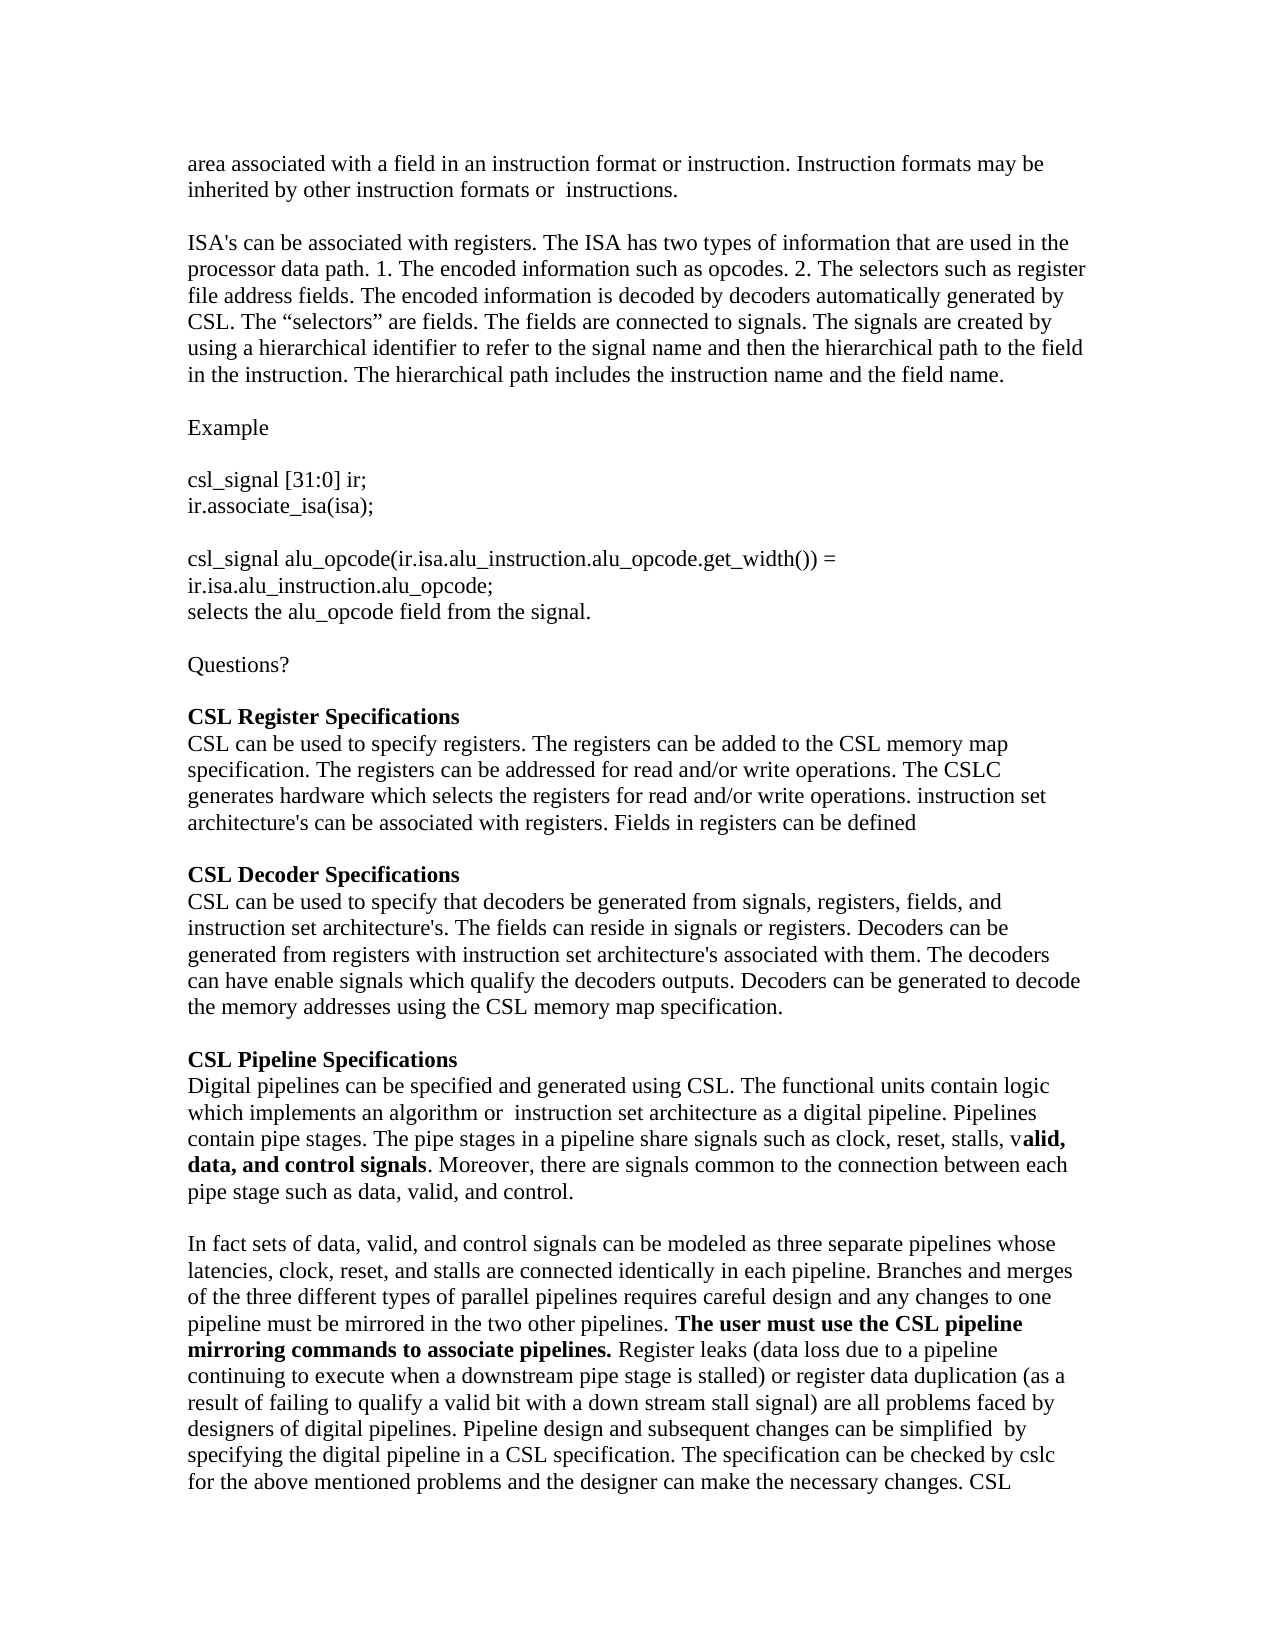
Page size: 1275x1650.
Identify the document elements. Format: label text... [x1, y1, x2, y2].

text CSL Pipeline Specifications [187, 1046, 1087, 1072]
text Digital pipelines can be specified and generated using CSL. The functional units contain logic which implements an algorithm or instruction set architecture as a digital pipeline. Pipelines contain pipe stages. The pipe stages in a pipeline share signals such as clock, reset, stalls, valid, data, and control signals. Moreover, there are signals common to the connection between each pipe stage such as data, valid, and control. [187, 1072, 1087, 1204]
text area associated with a field in an instruction format or instruction. Instruction formats may be inherited by other instruction formats or instructions. [187, 150, 1087, 203]
text In fact sets of data, valid, and control signals can be modeled as three separate pipelines whose latencies, clock, reset, and stalls are connected identically in each pipeline. Branches and merges of the three different types of parallel pipelines requires careful design and any changes to one pipeline must be mirrored in the two other pipelines. The user must use the CSL pipeline mirroring commands to associate pipelines. Register leaks (data loss due to a pipeline continuing to execute when a downstream pipe stage is stalled) or register data duplication (as a result of failing to qualify a valid bit with a down stream stall signal) are all problems faced by designers of digital pipelines. Pipeline design and subsequent changes can be simplified by specifying the digital pipeline in a CSL specification. The specification can be checked by cslc for the above mentioned problems and the designer can make the necessary changes. CSL [187, 1231, 1087, 1494]
text CSL can be used to specify that decoders be generated from signals, registers, fields, and instruction set architecture's. The fields can reside in signals or registers. Decoders can be generated from registers with instruction set architecture's associated with them. The decoders can have enable signals which qualify the decoders outputs. Decoders can be generated to decode the memory addresses using the CSL memory map specification. [187, 888, 1087, 1020]
text CSL Decoder Specifications [187, 862, 1087, 888]
text ISA's can be associated with registers. The ISA has two types of information that are used in the processor data path. 1. The encoded information such as opcodes. 2. The selectors such as register file address fields. The encoded information is decoded by decoders automatically generated by CSL. The “selectors” are fields. The fields are connected to signals. The signals are created by using a hierarchical identifier to refer to the signal name and then the hierarchical path to the field in the instruction. The hierarchical path includes the instruction name and the field name. [187, 229, 1087, 387]
text CSL can be used to specify registers. The registers can be added to the CSL memory map specification. The registers can be addressed for read and/or write operations. The CSLC generates hardware which selects the registers for read and/or write operations. instruction set architecture's can be associated with registers. Fields in registers can be defined [187, 730, 1087, 835]
text Example csl_signal [31:0] ir; ir.associate_isa(isa); csl_signal alu_opcode(ir.isa.alu_instruction.alu_opcode.get_width()) = ir.isa.alu_instruction.alu_opcode; selects the alu_opcode field from the signal. Questions? [187, 413, 1087, 677]
text CSL Register Specifications [187, 703, 1087, 730]
